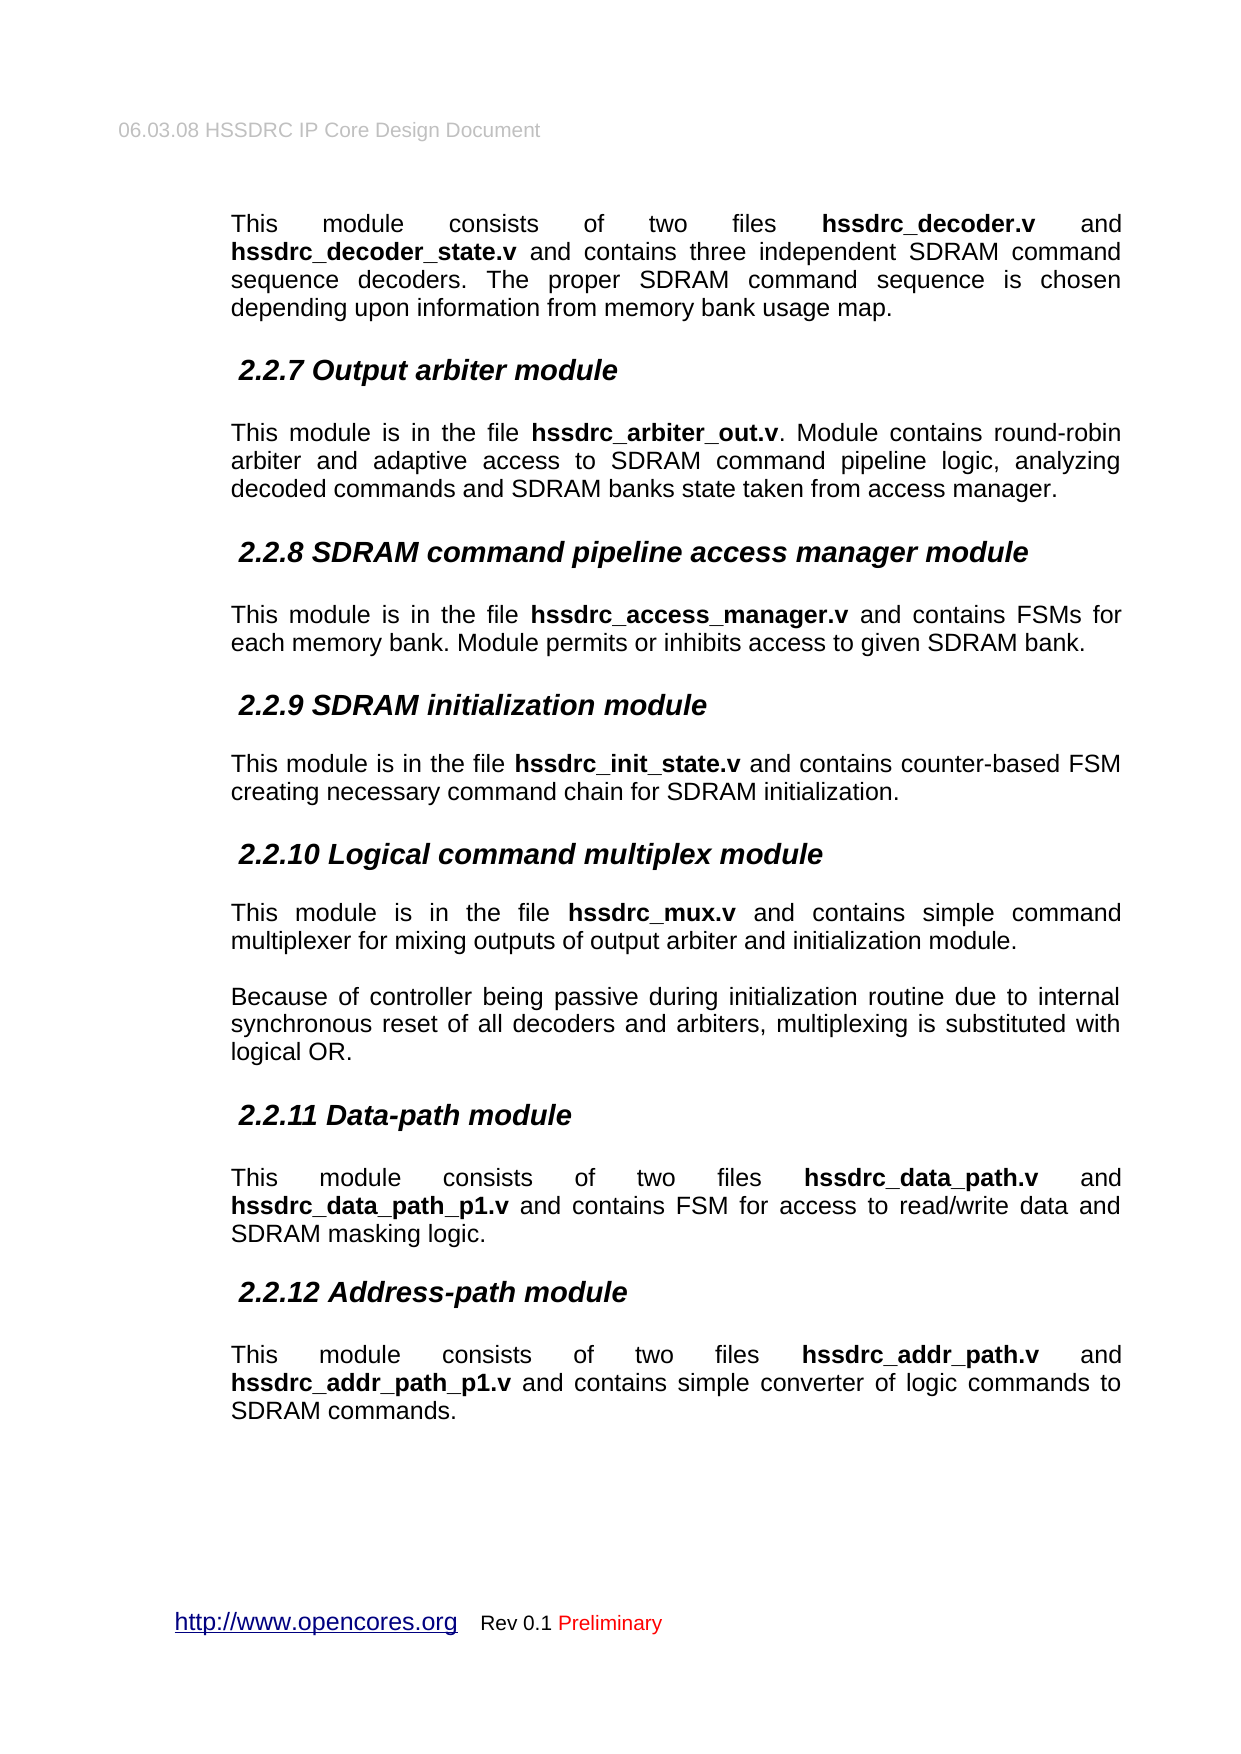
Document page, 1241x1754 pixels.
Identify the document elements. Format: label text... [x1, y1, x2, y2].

list Data-path module [231, 1099, 1122, 1131]
text This module is in the file hssdrc_arbiter_out.v. Module contains round-robin arbiter and adaptive access to SDRAM command pipeline logic, analyzing decoded commands and SDRAM banks state taken from access manager. [231, 419, 1122, 503]
text Because of controller being passive during initialization routine due to internal synchronous reset of all decoders and arbiters, multiplexing is substituted with logical OR. [231, 982, 1122, 1066]
text This module consists of two files hssdrc_decoder.v and hssdrc_decoder_state.v and contains three independent SDRAM command sequence decoders. The proper SDRAM command sequence is chosen depending upon information from memory bank usage map. [231, 210, 1122, 321]
text This module consists of two files hssdrc_addr_path.v and hssdrc_addr_path_p1.v and contains simple converter of logic commands to SDRAM commands. [231, 1341, 1122, 1424]
text This module is in the file hssdrc_access_manager.v and contains FSMs for each memory bank. Module permits or inhibits access to given SDRAM bank. [231, 601, 1122, 657]
list Address-path module [231, 1276, 1122, 1308]
text This module is in the file hssdrc_mux.v and contains simple command multiplexer for mixing outputs of output arbiter and initialization module. [231, 899, 1122, 954]
text This module consists of two files hssdrc_data_path.v and hssdrc_data_path_p1.v and contains FSM for access to read/write data and SDRAM masking logic. [231, 1164, 1122, 1248]
text This module is in the file hssdrc_init_state.v and contains counter-based FSM creating necessary command chain for SDRAM initialization. [231, 750, 1122, 806]
list SDRAM command pipeline access manager module [231, 536, 1122, 568]
list Logical command multiplex module [231, 838, 1122, 871]
list SDRAM initialization module [231, 689, 1122, 722]
list Output arbiter module [231, 354, 1122, 387]
